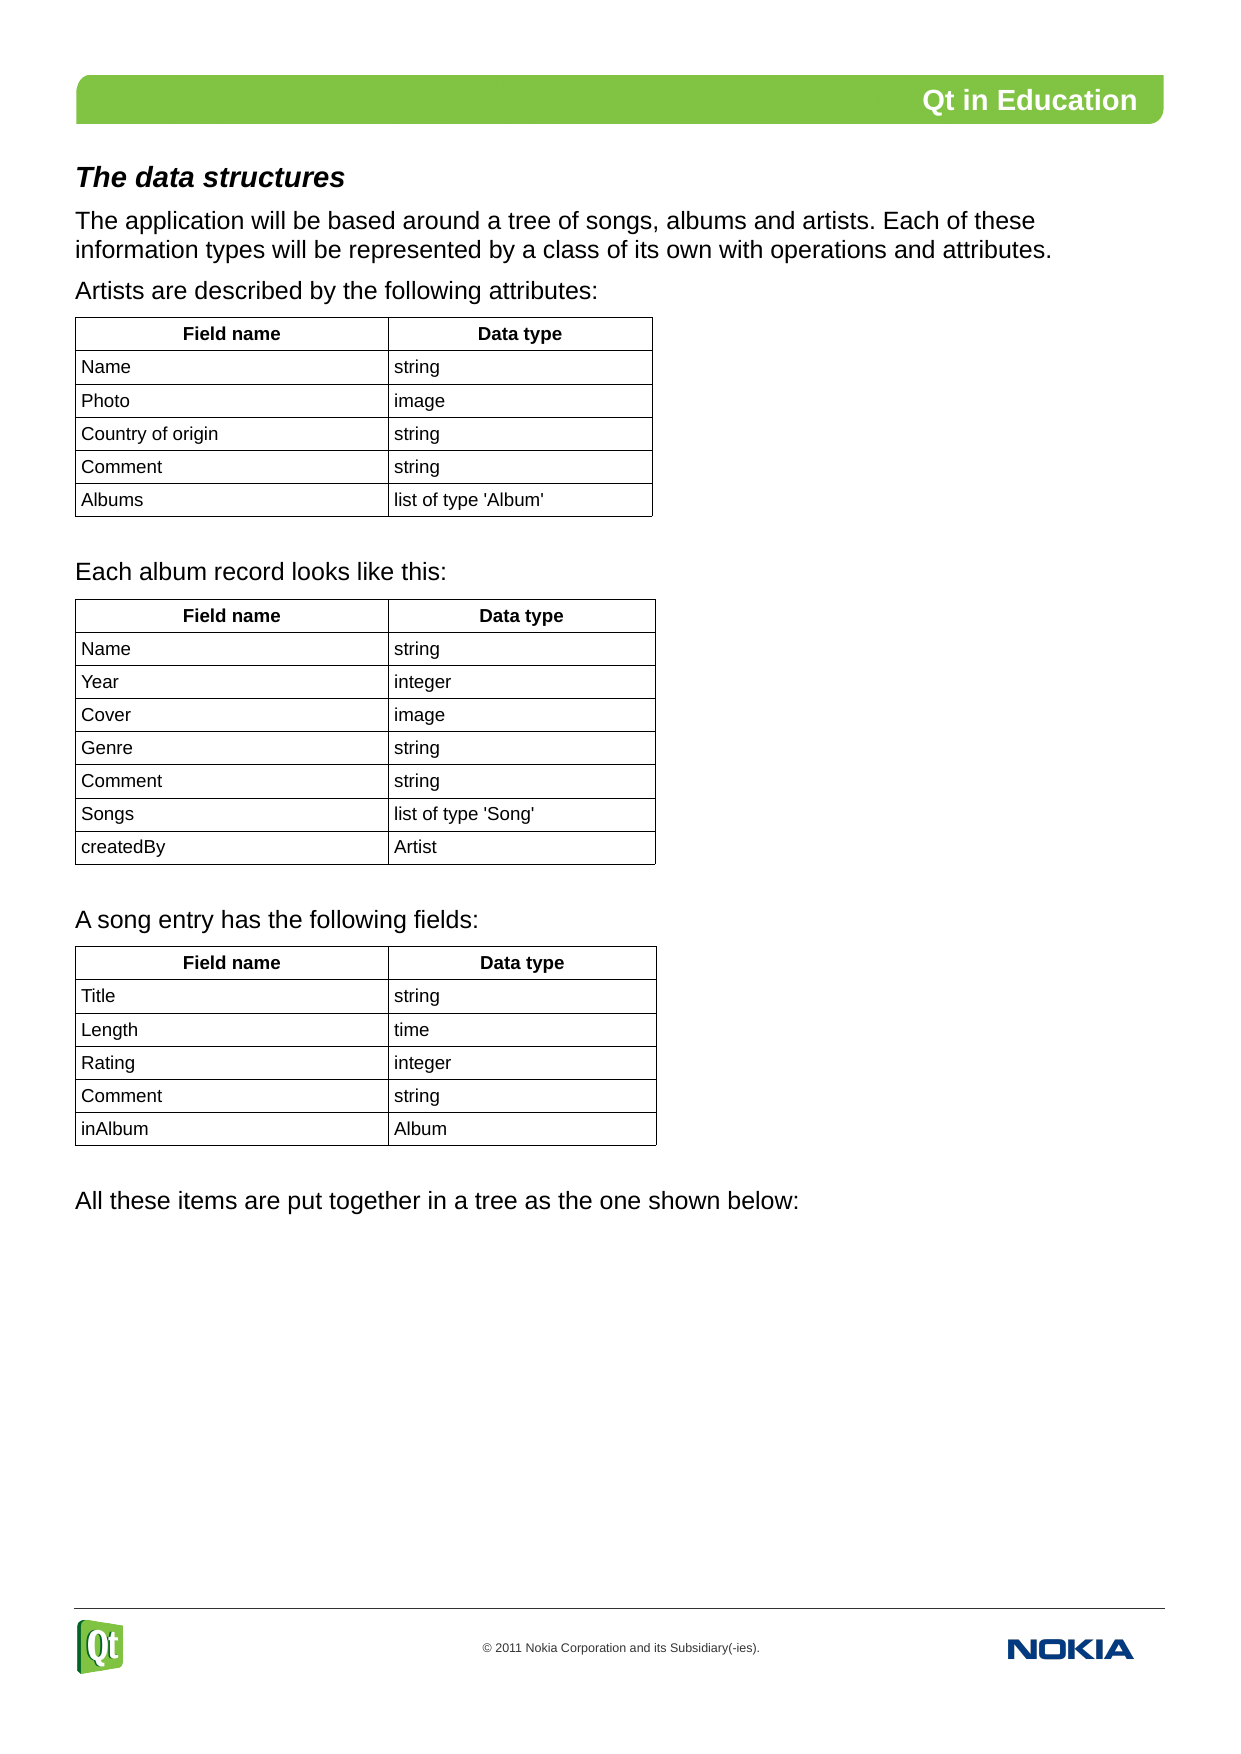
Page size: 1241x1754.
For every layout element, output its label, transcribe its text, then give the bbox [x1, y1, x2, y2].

table_cell Title [76, 980, 388, 1012]
table_cell Songs [76, 799, 388, 831]
text A song entry has the following fields: [75, 905, 1165, 934]
table_cell image [389, 699, 655, 731]
table_cell time [389, 1014, 656, 1046]
subtitle The data structures [75, 160, 1165, 193]
table_cell Length [76, 1014, 388, 1046]
table_cell Photo [76, 385, 388, 417]
table_cell Country of origin [76, 418, 388, 450]
table_cell string [389, 1080, 656, 1112]
table_cell Comment [76, 765, 388, 797]
picture [73, 1615, 127, 1679]
text Each album record looks like this: [75, 557, 1165, 586]
table_cell list of type 'Song' [389, 799, 655, 831]
table_cell string [389, 980, 656, 1012]
table_cell string [389, 732, 655, 764]
table_cell string [389, 451, 652, 483]
picture [76, 75, 1164, 124]
table_header Data type [389, 318, 652, 350]
table_cell integer [389, 1047, 656, 1079]
table_header Field name [76, 600, 388, 632]
table_cell list of type 'Album' [389, 484, 652, 516]
text All these items are put together in a tree as the one shown below: [75, 1186, 1165, 1215]
table_header Field name [76, 318, 388, 350]
text Artists are described by the following attributes: [75, 276, 1165, 305]
table_cell createdBy [76, 832, 388, 864]
table_header Field name [76, 947, 388, 979]
table_cell Rating [76, 1047, 388, 1079]
table_cell Artist [389, 832, 655, 864]
table_cell Comment [76, 1080, 388, 1112]
table_cell image [389, 385, 652, 417]
table_cell integer [389, 666, 655, 698]
text The application will be based around a tree of songs, albums and artists. Each of these information types will be represented by a class of its own with operations and attributes. [75, 206, 1165, 263]
table_cell Comment [76, 451, 388, 483]
table_cell string [389, 418, 652, 450]
table_cell Genre [76, 732, 388, 764]
table_cell Year [76, 666, 388, 698]
table_header Data type [389, 947, 656, 979]
table_cell Album [389, 1113, 656, 1145]
table_cell Albums [76, 484, 388, 516]
table_cell string [389, 765, 655, 797]
table_cell Name [76, 633, 388, 665]
table_cell Name [76, 351, 388, 383]
table_cell inAlbum [76, 1113, 388, 1145]
table_cell string [389, 351, 652, 383]
picture [978, 1610, 1164, 1688]
table_cell string [389, 633, 655, 665]
table_cell Cover [76, 699, 388, 731]
table_header Data type [389, 600, 655, 632]
